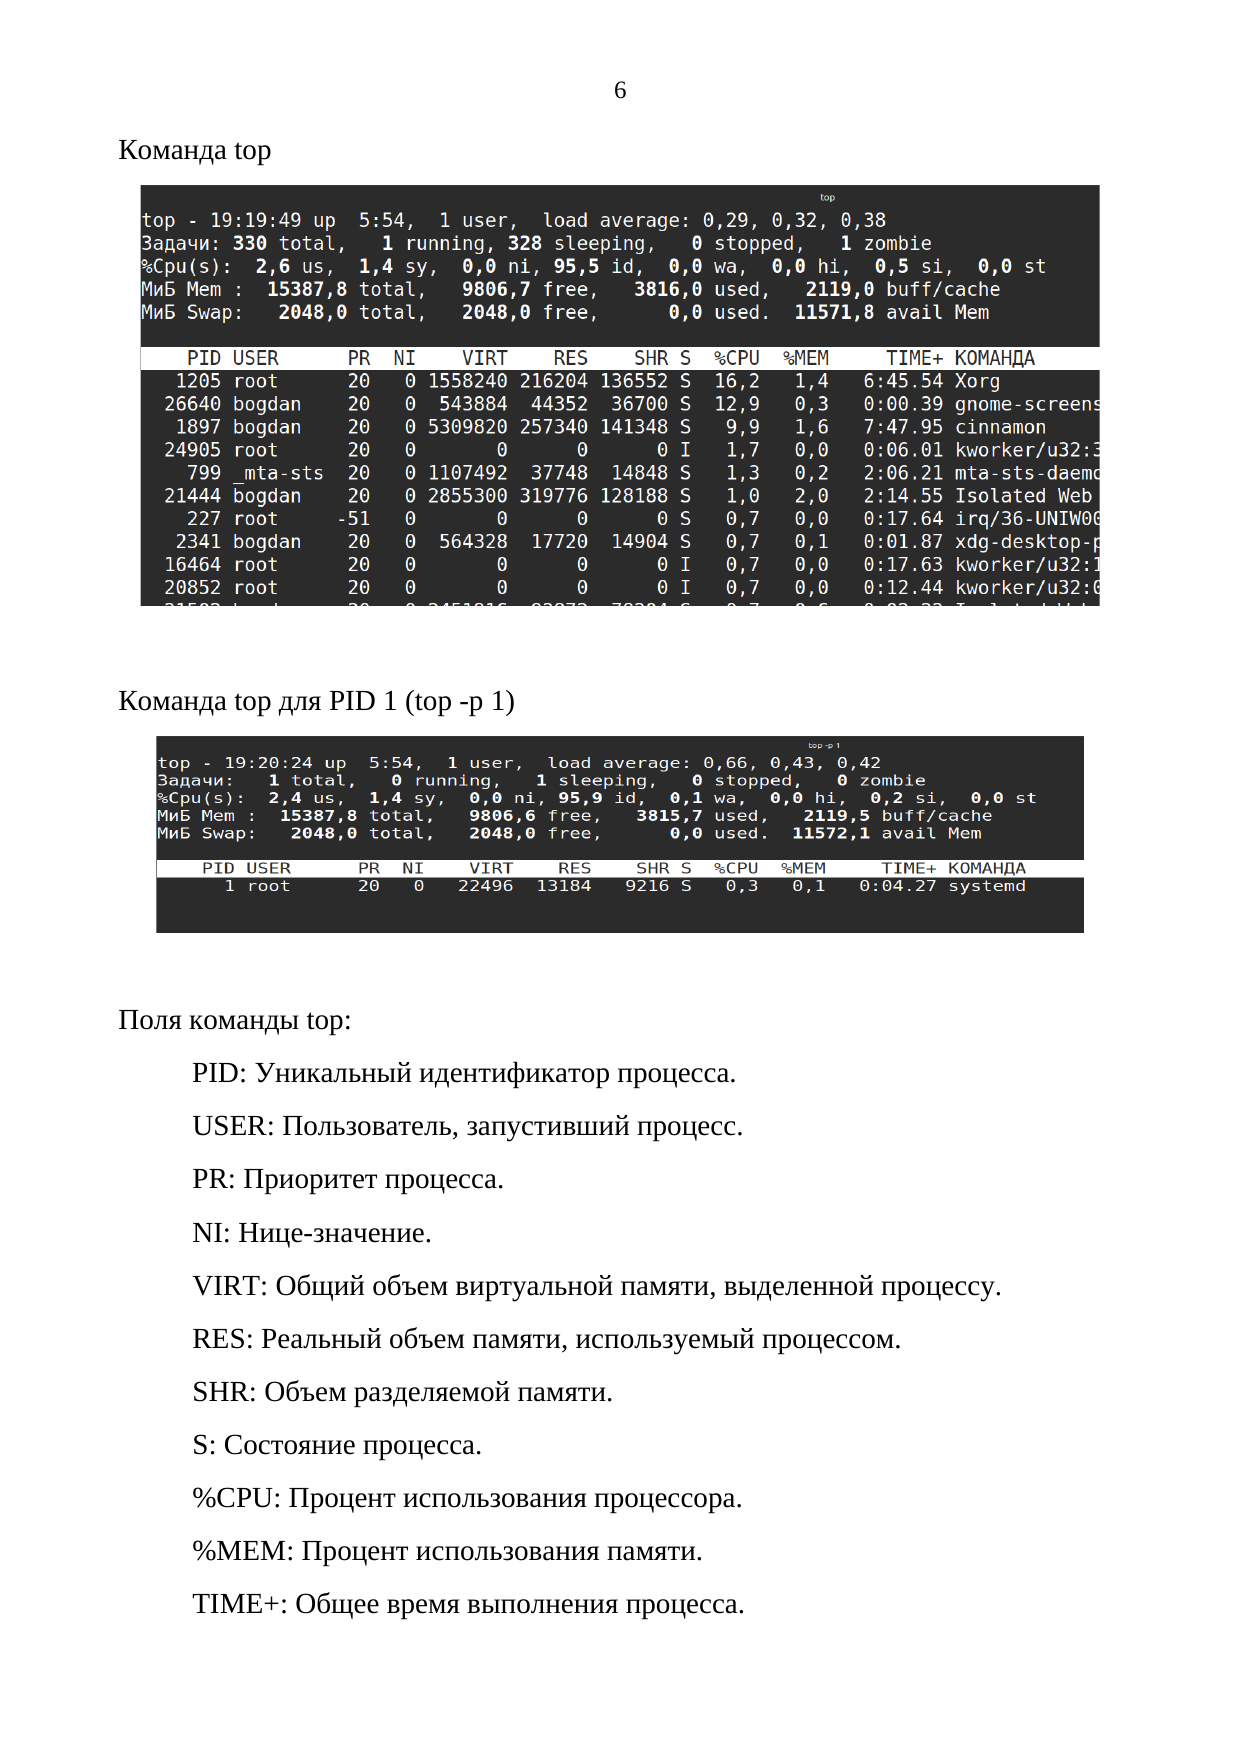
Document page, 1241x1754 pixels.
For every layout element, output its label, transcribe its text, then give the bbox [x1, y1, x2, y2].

list NI: Нице-значение. [162, 1215, 1122, 1248]
list PR: Приоритет процесса. [162, 1162, 1122, 1195]
text Поля команды top: [118, 1002, 1122, 1036]
text Команда top для PID 1 (top -p 1) [118, 683, 1122, 717]
list S: Состояние процесса. [162, 1427, 1122, 1461]
list %CPU: Процент использования процессора. [162, 1480, 1122, 1514]
list TIME+: Общее время выполнения процесса. [162, 1587, 1122, 1620]
picture [156, 736, 1084, 933]
list VIRT: Общий объем виртуальной памяти, выделенной процессу. [162, 1268, 1122, 1301]
list RES: Реальный объем памяти, используемый процессом. [162, 1321, 1122, 1354]
picture [140, 185, 1100, 606]
list SHR: Объем разделяемой памяти. [162, 1374, 1122, 1408]
text Команда top [118, 132, 1122, 166]
list USER: Пользователь, запустивший процесс. [162, 1108, 1122, 1142]
text PID: Уникальный идентификатор процесса. [118, 1055, 1122, 1089]
list %MEM: Процент использования памяти. [162, 1533, 1122, 1567]
